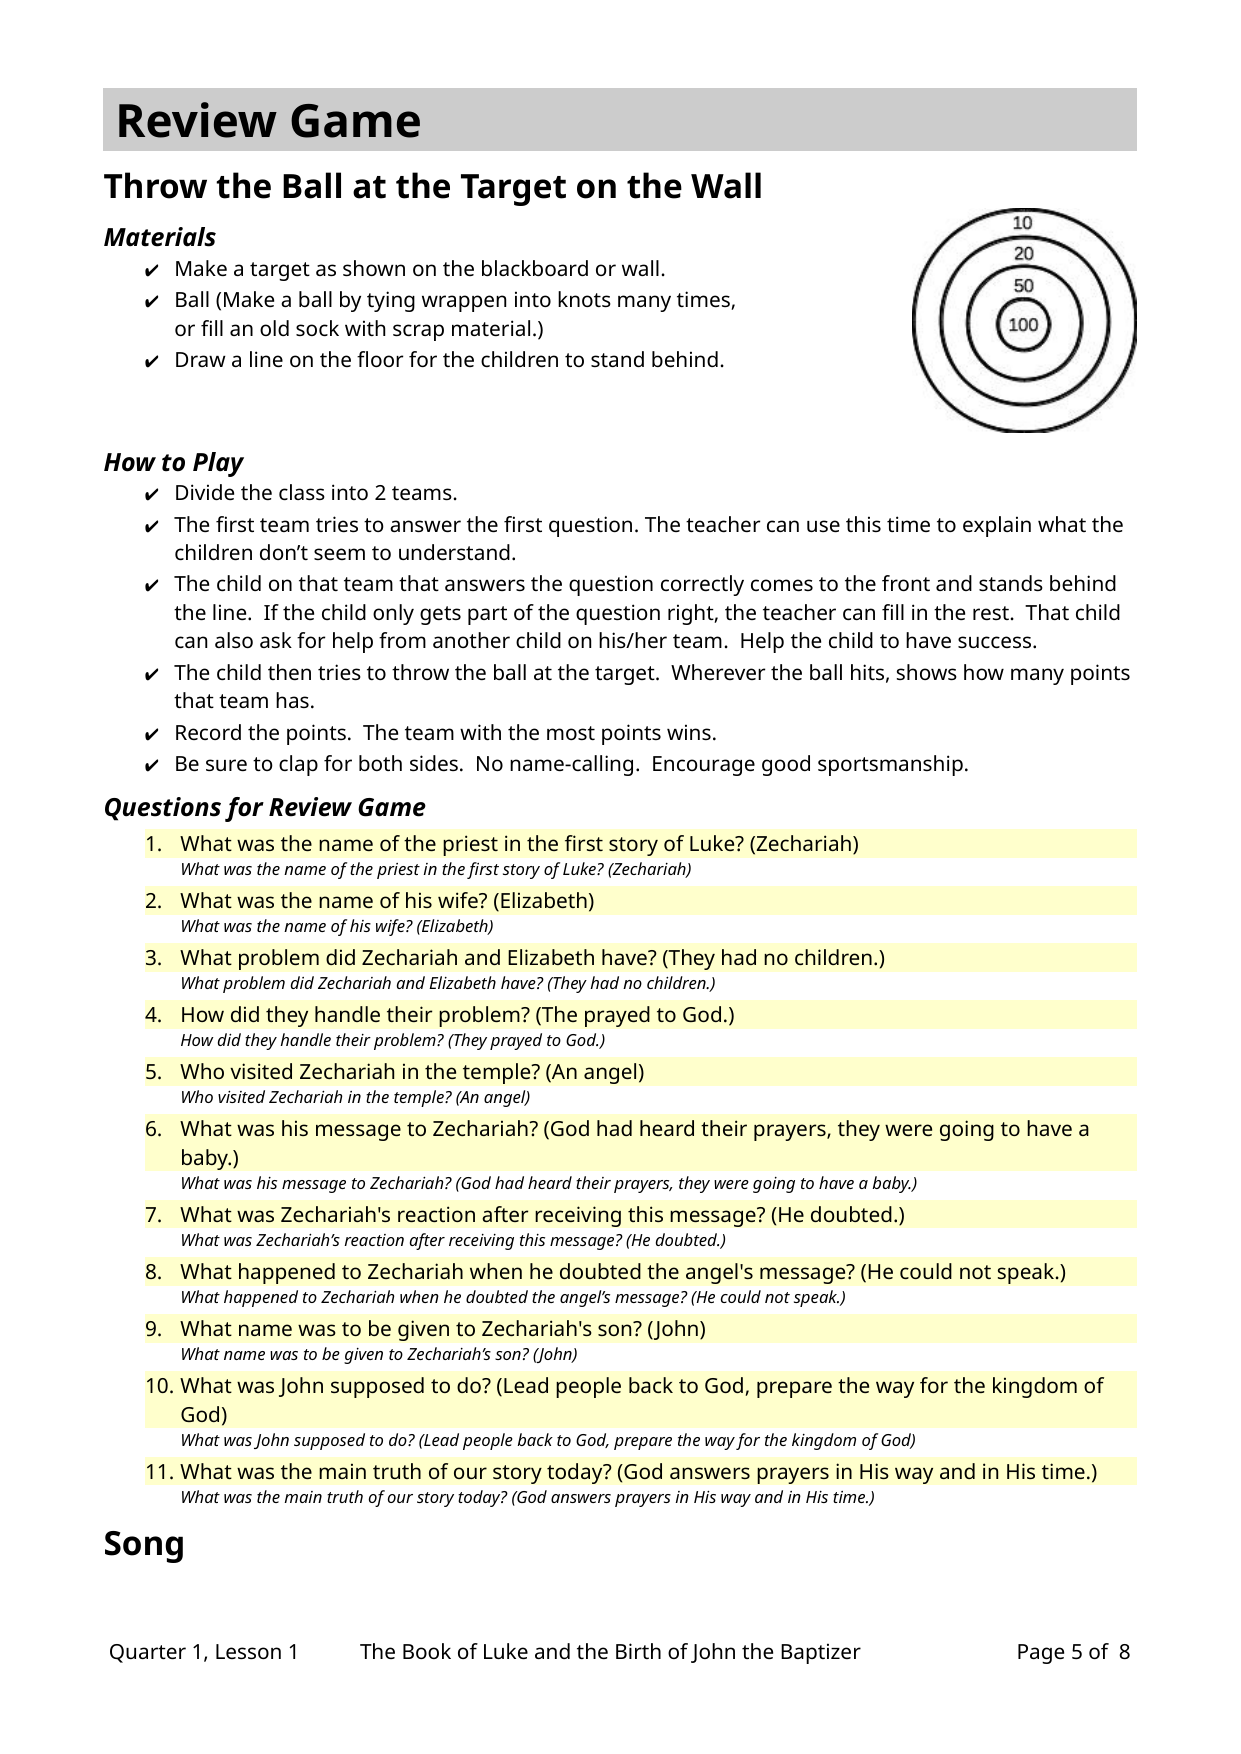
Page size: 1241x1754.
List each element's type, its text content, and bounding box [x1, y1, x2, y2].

text What was the name of his wife? (Elizabeth) [180, 915, 1137, 937]
text Song [103, 1520, 1137, 1565]
text What was John supposed to do? (Lead people back to God, prepare the way for the kingdom of God) [180, 1428, 1137, 1451]
list What was his message to Zechariah? (God had heard their prayers, they were going to have a baby.) [145, 1114, 1137, 1171]
text What was Zechariah’s reaction after receiving this message? (He doubted.) [180, 1228, 1137, 1251]
list What was John supposed to do? (Lead people back to God, prepare the way for the kingdom of God) [145, 1371, 1137, 1428]
list What was the name of the priest in the first story of Luke? (Zechariah) [145, 829, 1137, 858]
text What name was to be given to Zechariah’s son? (John) [180, 1343, 1137, 1365]
list The first team tries to answer the first question. The teacher can use this time to explain what the children don’t seem to understand. [145, 510, 1137, 567]
list What name was to be given to Zechariah's son? (John) [145, 1314, 1137, 1343]
text What problem did Zechariah and Elizabeth have? (They had no children.) [180, 972, 1137, 994]
text What was the main truth of our story today? (God answers prayers in His way and in His time.) [180, 1485, 1137, 1508]
list What was the name of his wife? (Elizabeth) [145, 886, 1137, 915]
list What was Zechariah's reaction after receiving this message? (He doubted.) [145, 1200, 1137, 1228]
list How did they handle their problem? (The prayed to God.) [145, 1000, 1137, 1029]
list Who visited Zechariah in the temple? (An angel) [145, 1057, 1137, 1086]
subtitle Review Game [103, 88, 1137, 151]
text How did they handle their problem? (They prayed to God.) [180, 1029, 1137, 1052]
list Be sure to clap for both sides. No name-calling. Encourage good sportsmanship. [145, 749, 1137, 777]
list The child on that team that answers the question correctly comes to the front and stands behind the line. If the child only gets part of the question right, the teacher can fill in the rest. That child can also ask for help from another child on his/her team. Help the child to have success. [145, 569, 1137, 655]
text What was the name of the priest in the first story of Luke? (Zechariah) [180, 858, 1137, 880]
picture [912, 208, 1137, 433]
text Throw the Ball at the Target on the Wall [103, 163, 1137, 208]
list Record the points. The team with the most points wins. [145, 718, 1137, 746]
list Divide the class into 2 teams. [145, 478, 1137, 507]
text What happened to Zechariah when he doubted the angel’s message? (He could not speak.) [180, 1286, 1137, 1308]
list The child then tries to throw the ball at the target. Wherever the ball hits, shows how many points that team has. [145, 658, 1137, 715]
table_header Materials Make a target as shown on the blackboard or wall. Ball (Make a ball by tying wrappen into knots many times, or fill an old sock with scrap material.) Draw a line on the floor for the children to stand behind. [103, 208, 894, 433]
text How to Play [103, 444, 1137, 478]
text Who visited Zechariah in the temple? (An angel) [180, 1086, 1137, 1109]
table_header [894, 208, 912, 433]
list What happened to Zechariah when he doubted the angel's message? (He could not speak.) [145, 1257, 1137, 1286]
text What was his message to Zechariah? (God had heard their prayers, they were going to have a baby.) [180, 1171, 1137, 1194]
list What was the main truth of our story today? (God answers prayers in His way and in His time.) [145, 1457, 1137, 1485]
text Questions for Review Game [103, 789, 1137, 823]
list What problem did Zechariah and Elizabeth have? (They had no children.) [145, 943, 1137, 972]
